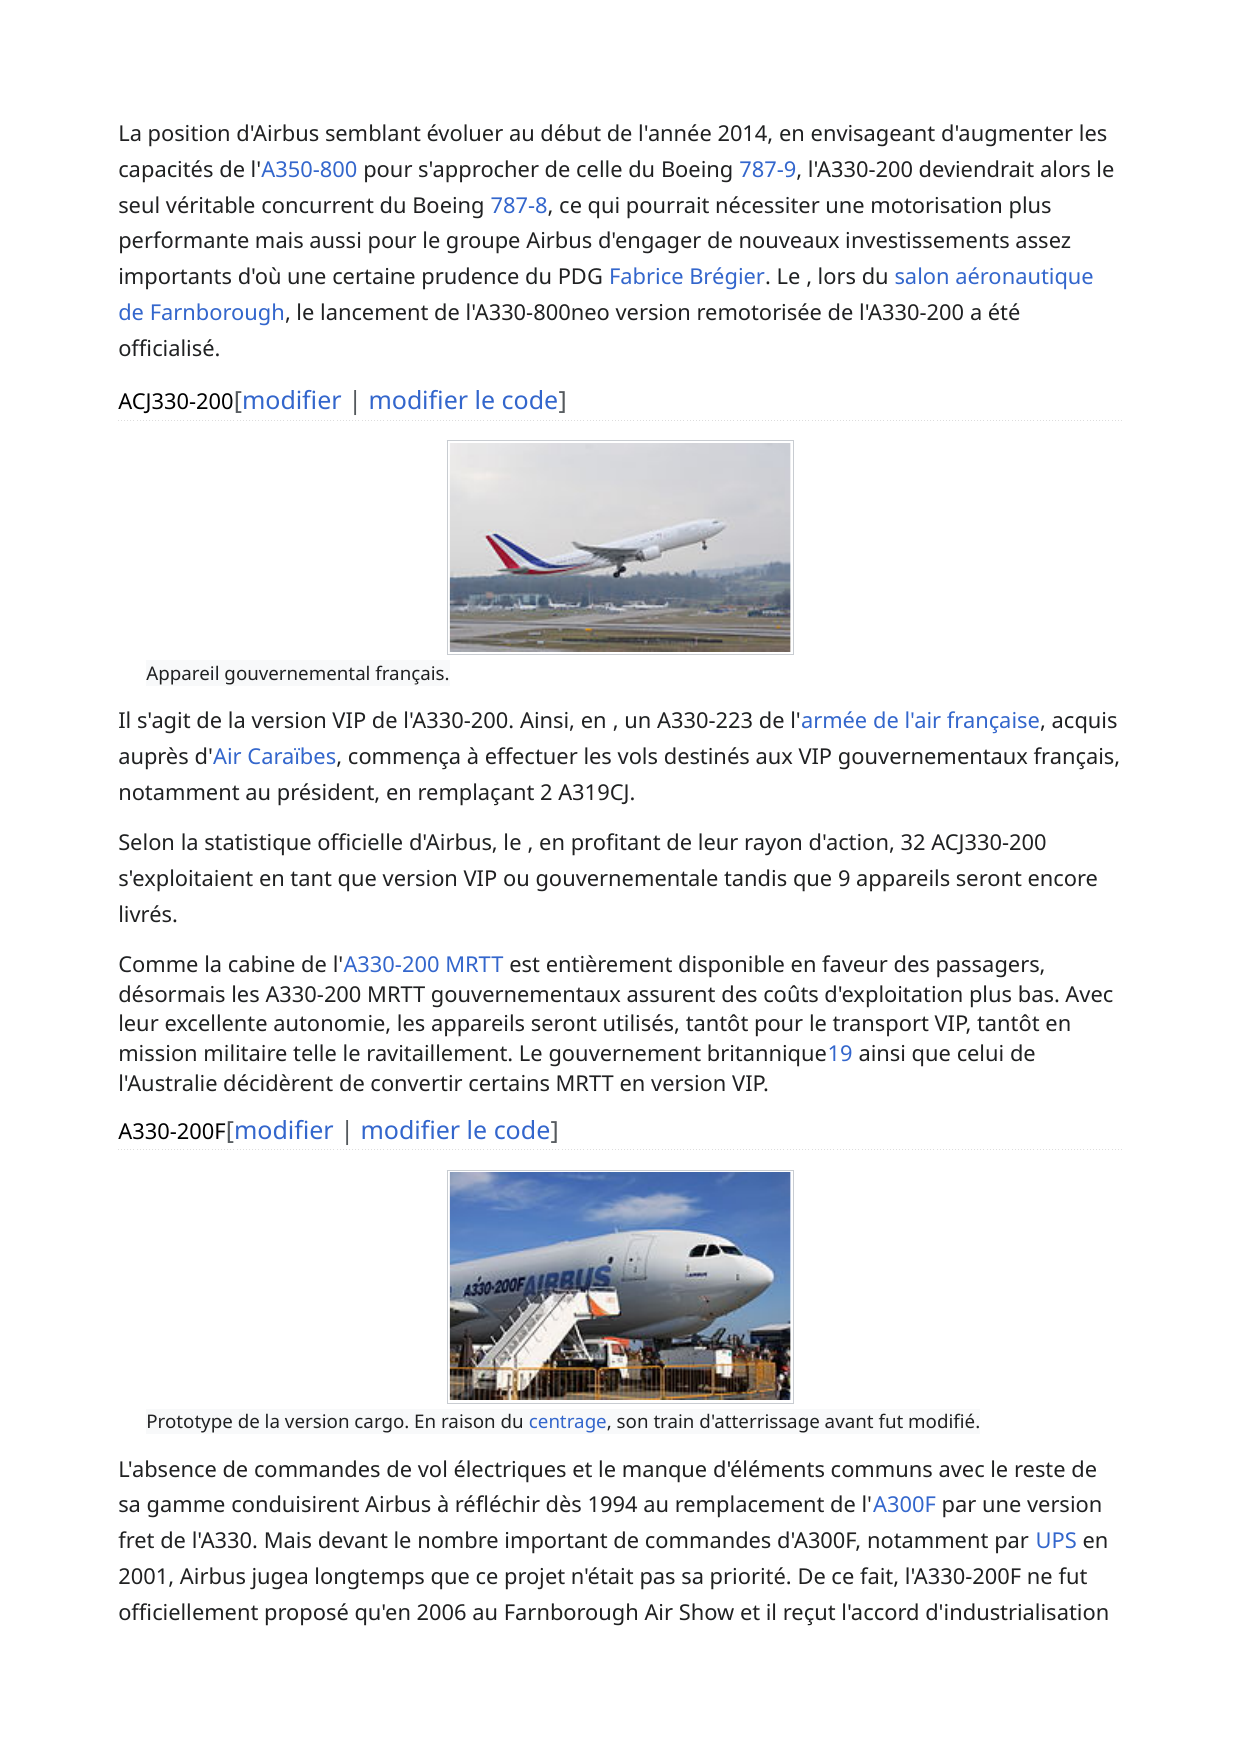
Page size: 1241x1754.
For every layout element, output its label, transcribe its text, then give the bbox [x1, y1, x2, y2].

picture [449, 443, 791, 652]
subtitle A330-200F[modifier | modifier le code] [118, 1112, 1122, 1149]
subtitle ACJ330-200[modifier | modifier le code] [118, 383, 1122, 420]
text La position d'Airbus semblant évoluer au début de l'année 2014, en envisageant d'augmenter les capacités de l'A350-800 pour s'approcher de celle du Boeing 787-9, l'A330-200 deviendrait alors le seul véritable concurrent du Boeing 787-8, ce qui pourrait nécessiter une motorisation plus performante mais aussi pour le groupe Airbus d'engager de nouveaux investissements assez importants d'où une certaine prudence du PDG Fabrice Brégier. Le , lors du salon aéronautique de Farnborough, le lancement de l'A330-800neo version remotorisée de l'A330-200 a été officialisé. [118, 118, 1122, 362]
text Selon la statistique officielle d'Airbus, le , en profitant de leur rayon d'action, 32 ACJ330-200 s'exploitaient en tant que version VIP ou gouvernementale tandis que 9 appareils seront encore livrés. [118, 827, 1122, 928]
text Il s'agit de la version VIP de l'A330-200. Ainsi, en , un A330-223 de l'armée de l'air française, acquis auprès d'Air Caraïbes, commença à effectuer les vols destinés aux VIP gouvernementaux français, notamment au président, en remplaçant 2 A319CJ. [118, 705, 1122, 807]
text Appareil gouvernemental français. [123, 660, 1122, 686]
text Prototype de la version cargo. En raison du centrage, son train d'atterrissage avant fut modifié. [123, 1408, 1122, 1434]
text L'absence de commandes de vol électriques et le manque d'éléments communs avec le reste de sa gamme conduisirent Airbus à réfléchir dès 1994 au remplacement de l'A300F par une version fret de l'A330. Mais devant le nombre important de commandes d'A300F, notamment par UPS en 2001, Airbus jugea longtemps que ce projet n'était pas sa priorité. De ce fait, l'A330-200F ne fut officiellement proposé qu'en 2006 au Farnborough Air Show et il reçut l'accord d'industrialisation [118, 1454, 1122, 1626]
text Comme la cabine de l'A330-200 MRTT est entièrement disponible en faveur des passagers, désormais les A330-200 MRTT gouvernementaux assurent des coûts d'exploitation plus bas. Avec leur excellente autonomie, les appareils seront utilisés, tantôt pour le transport VIP, tantôt en mission militaire telle le ravitaillement. Le gouvernement britannique19 ainsi que celui de l'Australie décidèrent de convertir certains MRTT en version VIP. [118, 949, 1122, 1098]
picture [449, 1172, 791, 1400]
